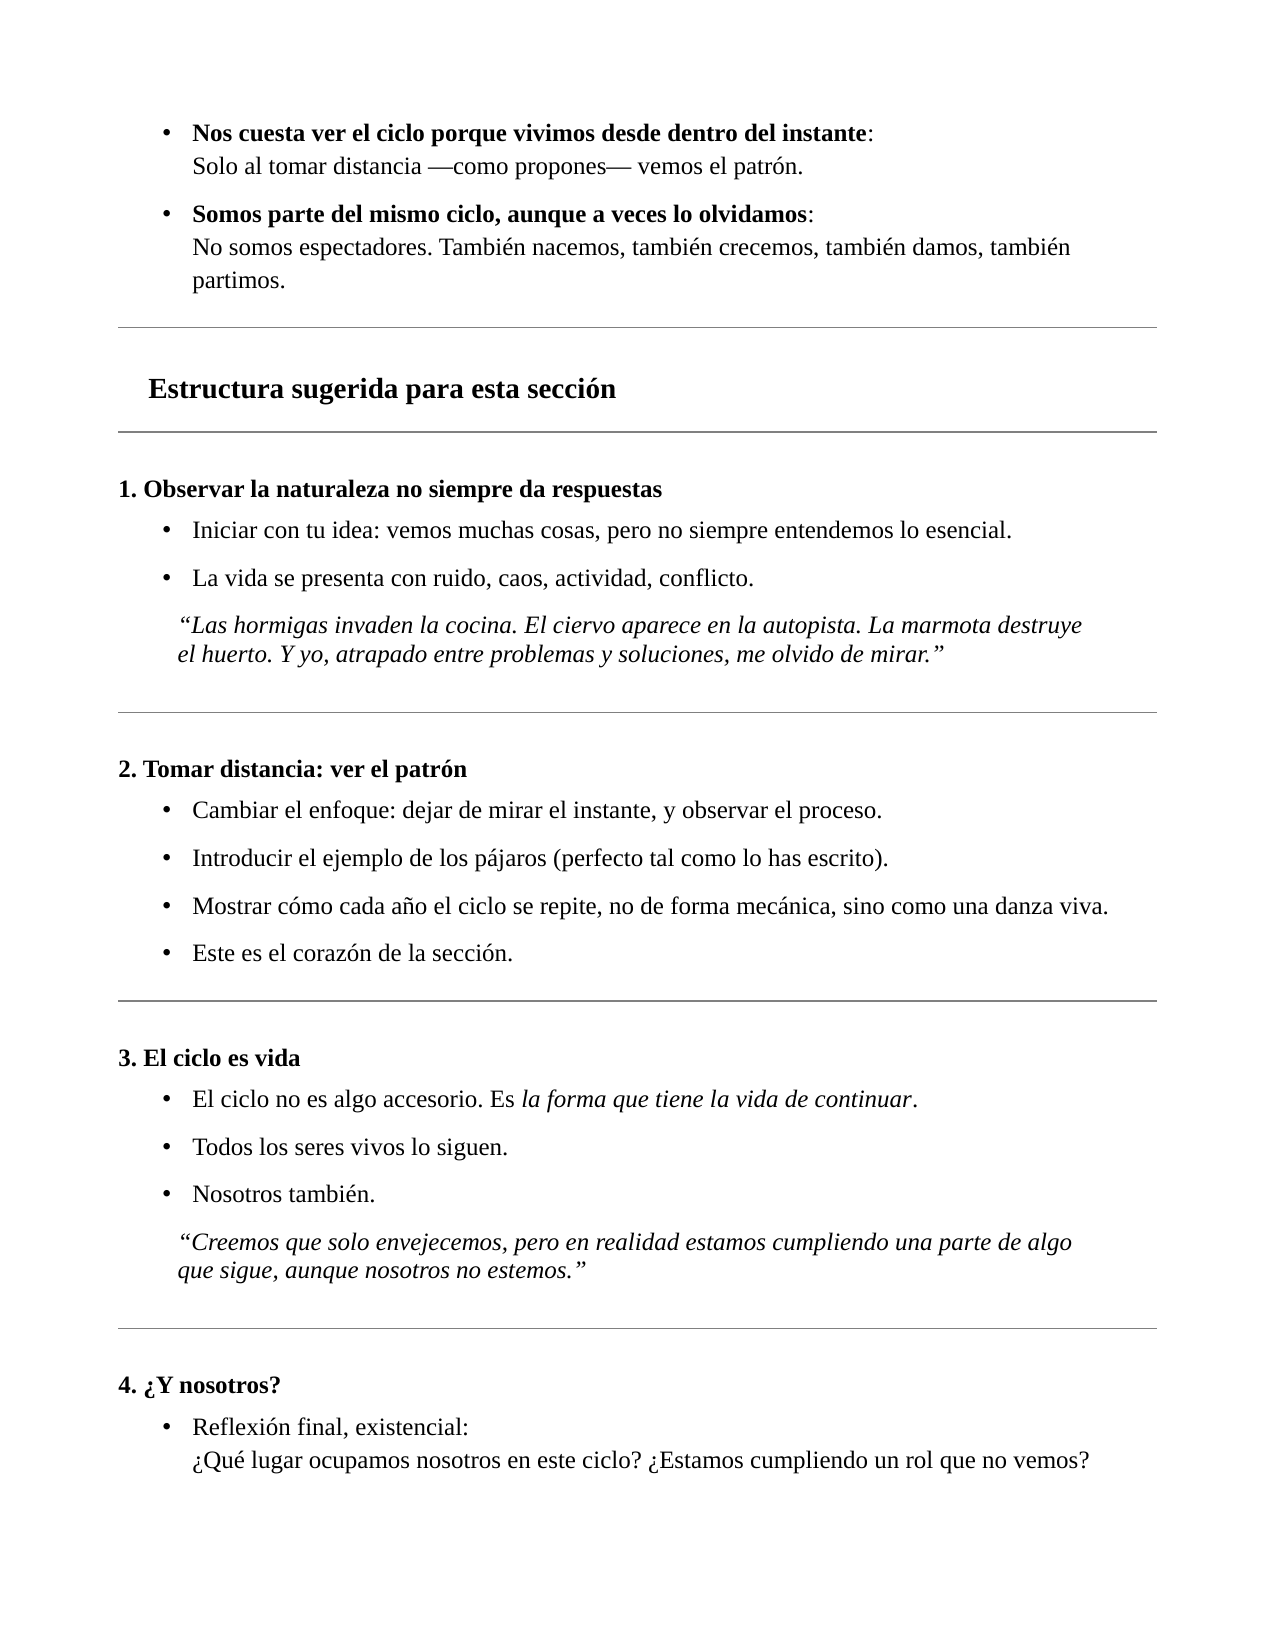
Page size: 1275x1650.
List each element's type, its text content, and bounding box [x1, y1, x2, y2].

list Introducir el ejemplo de los pájaros (perfecto tal como lo has escrito). [162, 843, 1157, 872]
subtitle 2. Tomar distancia: ver el patrón [118, 754, 1157, 783]
text “Creemos que solo envejecemos, pero en realidad estamos cumpliendo una parte de algo que sigue, aunque nosotros no estemos.” [177, 1227, 1098, 1284]
subtitle 3. El ciclo es vida [118, 1043, 1157, 1071]
subtitle 🧱 Estructura sugerida para esta sección [118, 371, 1157, 405]
list La vida se presenta con ruido, caos, actividad, conflicto. [162, 563, 1157, 592]
list Reflexión final, existencial: ¿Qué lugar ocupamos nosotros en este ciclo? ¿Estamos cumpliendo un rol que no vemos? [162, 1412, 1157, 1473]
text “Las hormigas invaden la cocina. El ciervo aparece en la autopista. La marmota destruye el huerto. Y yo, atrapado entre problemas y soluciones, me olvido de mirar.” [177, 611, 1098, 668]
list Nosotros también. [162, 1179, 1157, 1208]
list El ciclo no es algo accesorio. Es la forma que tiene la vida de continuar. [162, 1084, 1157, 1113]
list Cambiar el enfoque: dejar de mirar el instante, y observar el proceso. [162, 796, 1157, 824]
list Iniciar con tu idea: vemos muchas cosas, pero no siempre entendemos lo esencial. [162, 515, 1157, 544]
list Todos los seres vivos lo siguen. [162, 1132, 1157, 1160]
list Este es el corazón de la sección. [162, 938, 1157, 967]
subtitle 4. ¿Y nosotros? [118, 1371, 1157, 1399]
list Mostrar cómo cada año el ciclo se repite, no de forma mecánica, sino como una danza viva. [162, 891, 1157, 919]
list Nos cuesta ver el ciclo porque vivimos desde dentro del instante: Solo al tomar distancia —como propones— vemos el patrón. [162, 118, 1157, 180]
list Somos parte del mismo ciclo, aunque a veces lo olvidamos: No somos espectadores. También nacemos, también crecemos, también damos, también partimos. [162, 199, 1157, 293]
subtitle 1. Observar la naturaleza no siempre da respuestas [118, 474, 1157, 503]
